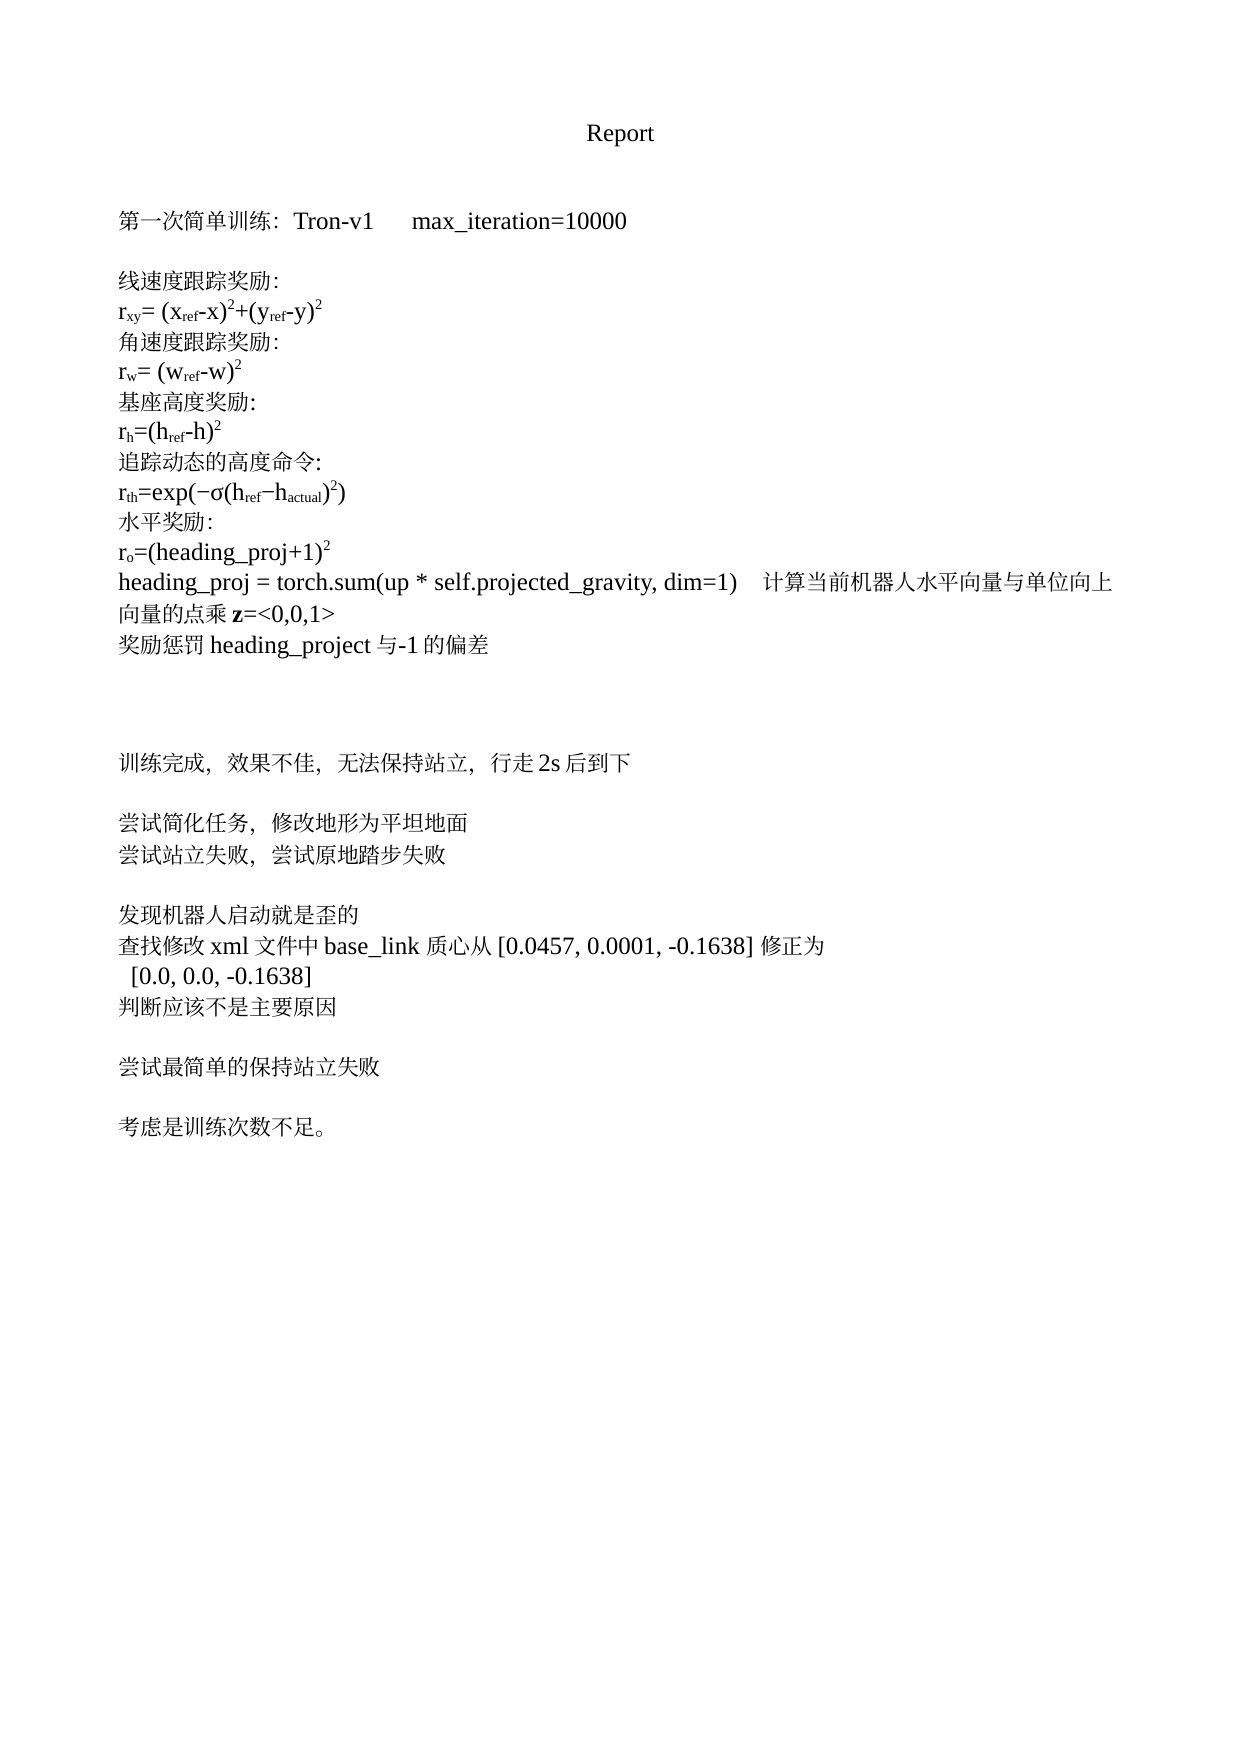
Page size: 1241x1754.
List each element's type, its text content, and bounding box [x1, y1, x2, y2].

text 考虑是训练次数不足。 [118, 1110, 1122, 1142]
text 线速度跟踪奖励： [118, 264, 1122, 296]
text [0.0, 0.0, -0.1638] [118, 961, 1122, 990]
text 追踪动态的高度命令: [118, 445, 1122, 477]
text rxy= (xref-x)2+(yref-y)2 [118, 296, 1122, 325]
text 水平奖励： [118, 505, 1122, 537]
text rw= (wref-w)2 [118, 356, 1122, 385]
text ro=(heading_proj+1)2 [118, 537, 1122, 566]
text 训练完成，效果不佳，无法保持站立，行走2s后到下 [118, 746, 1122, 778]
text 基座高度奖励: [118, 385, 1122, 416]
text Report [118, 118, 1122, 147]
text 第一次简单训练：Tron-v1 max_iteration=10000 [118, 204, 1122, 236]
text 尝试站立失败，尝试原地踏步失败 [118, 838, 1122, 869]
text 角速度跟踪奖励： [118, 325, 1122, 356]
text rth=exp(−σ(href​−hactual​)2​) [118, 477, 1122, 505]
text 奖励惩罚heading_project与-1的偏差 [118, 628, 1122, 660]
text rh=(href-h)2 [118, 416, 1122, 445]
text 查找修改xml文件中base_link 质心从 [0.0457, 0.0001, -0.1638] 修正为 [118, 929, 1122, 961]
text 尝试简化任务，修改地形为平坦地面 [118, 806, 1122, 838]
text 发现机器人启动就是歪的 [118, 898, 1122, 929]
text 尝试最简单的保持站立失败 [118, 1050, 1122, 1081]
text 判断应该不是主要原因 [118, 990, 1122, 1021]
text heading_proj = torch.sum(up * self.projected_gravity, dim=1) 计算当前机器人水平向量与单位向上向量的点乘z=<0,0,1> [118, 566, 1122, 628]
